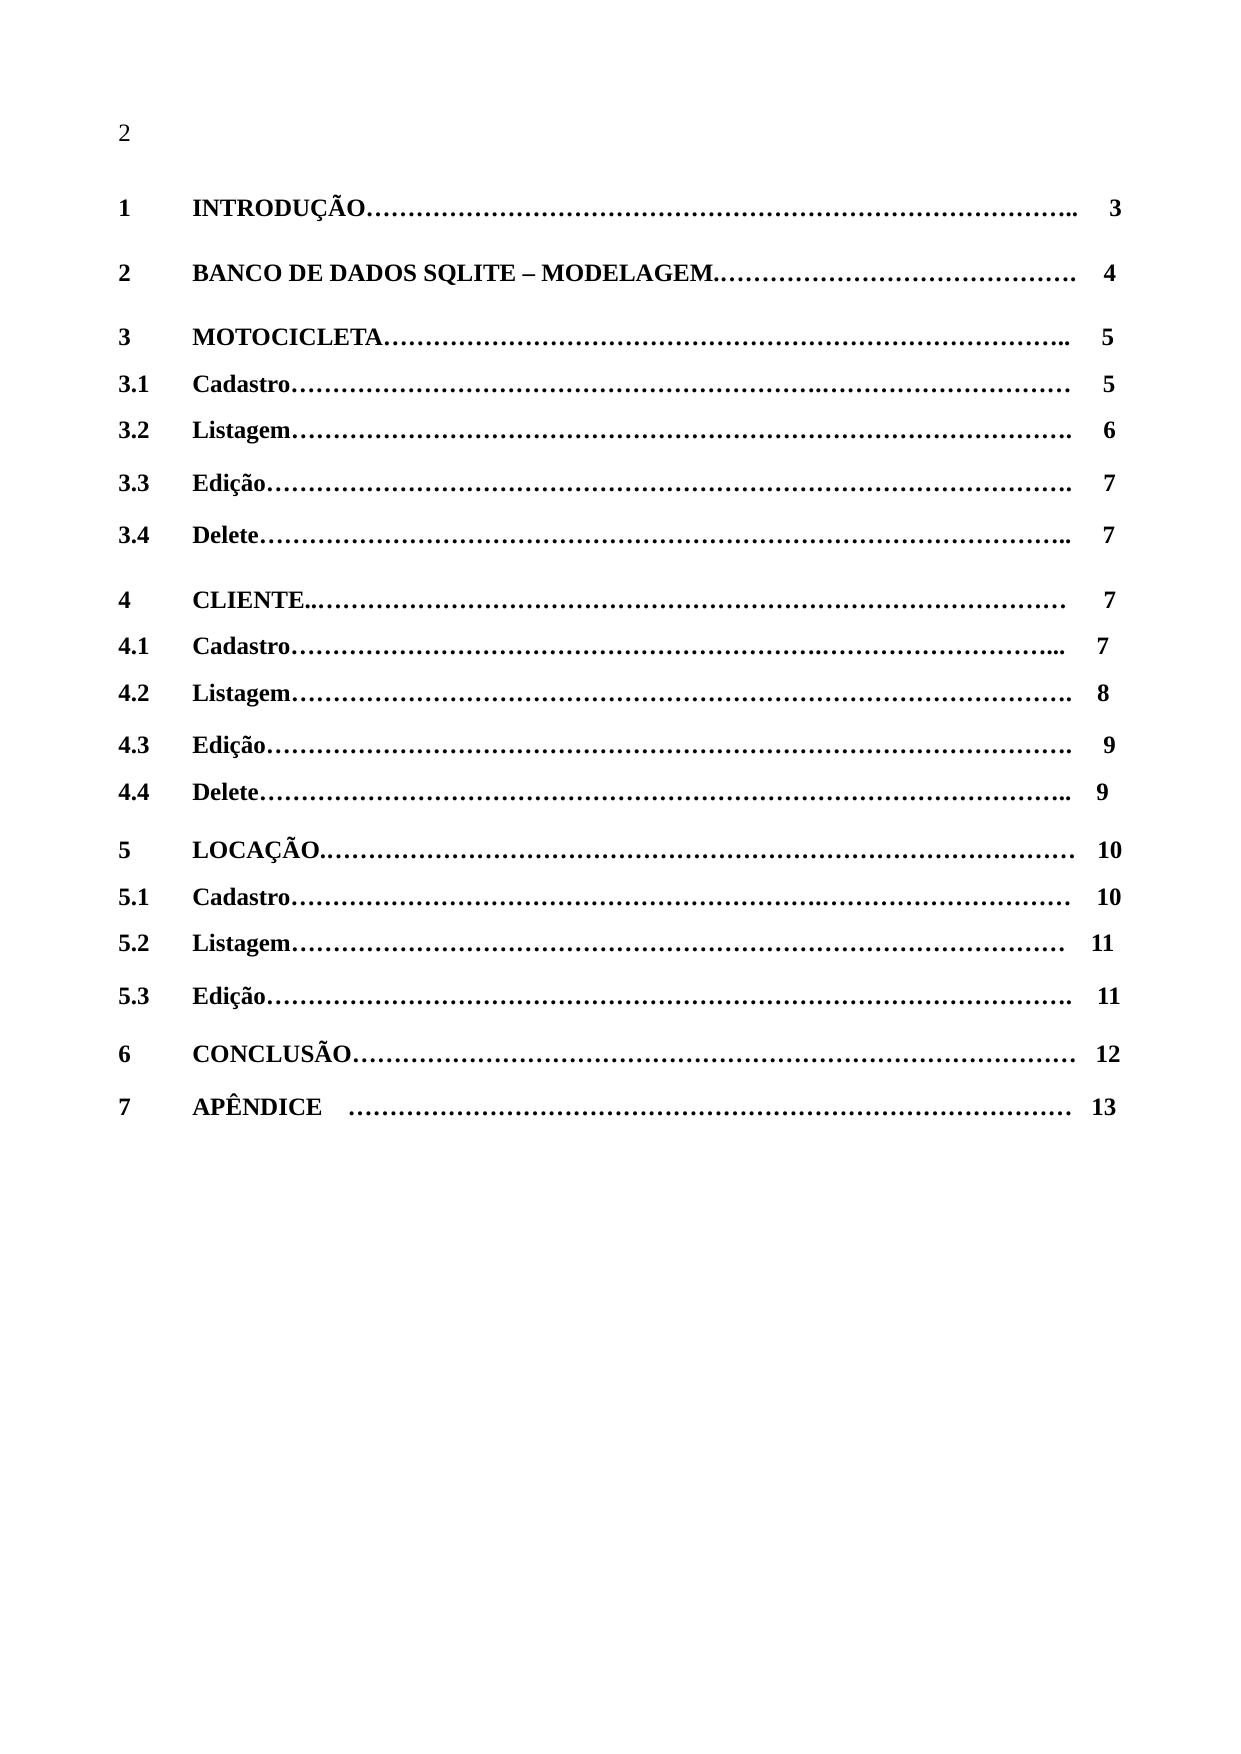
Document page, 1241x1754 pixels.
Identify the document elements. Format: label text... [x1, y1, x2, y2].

text 5 LOCAÇÃO.……………………………………………………………………………… 10 [118, 835, 1122, 864]
text 5.3 Edição……………………………………………………………………………………. 11 [118, 981, 1122, 1010]
text 4.3 Edição……………………………………………………………………………………. 9 [118, 730, 1122, 759]
text 2 BANCO DE DADOS SQLITE – MODELAGEM.……………………………………. 4 [118, 258, 1122, 287]
text 1 INTRODUÇÃO………………………………………………………………………….. 3 [118, 193, 1122, 222]
text 5.2 Listagem………………………………………………………………………………… 11 [118, 928, 1122, 957]
text 3 MOTOCICLETA……………………………………………………………………….. 5 [118, 322, 1122, 351]
text 3.3 Edição……………………………………………………………………………………. 7 [118, 468, 1122, 497]
text 6 CONCLUSÃO…………………………………………………………………………… 12 [118, 1039, 1122, 1068]
text 4 CLIENTE..……………………………………………………………………………… 7 [118, 585, 1122, 613]
text 3.1 Cadastro……………………………………………………….………………………… 5 [118, 369, 1122, 397]
text 4.2 Listagem…………………………………………………………………………………. 8 [118, 678, 1122, 707]
text 5.1 Cadastro……………………………………………………….………………………… 10 [118, 882, 1122, 911]
text 7 APÊNDICE …………………………………………………………………………… 13 [118, 1092, 1122, 1121]
text 4.1 Cadastro……………………………………………………….………………………... 7 [118, 631, 1122, 660]
text 3.4 Delete…………………………………………………………………………………….. 7 [118, 520, 1122, 549]
text 4.4 Delete…………………………………………………………………………………….. 9 [118, 777, 1122, 806]
text 3.2 Listagem…………………………………………………………………………………. 6 [118, 415, 1122, 444]
